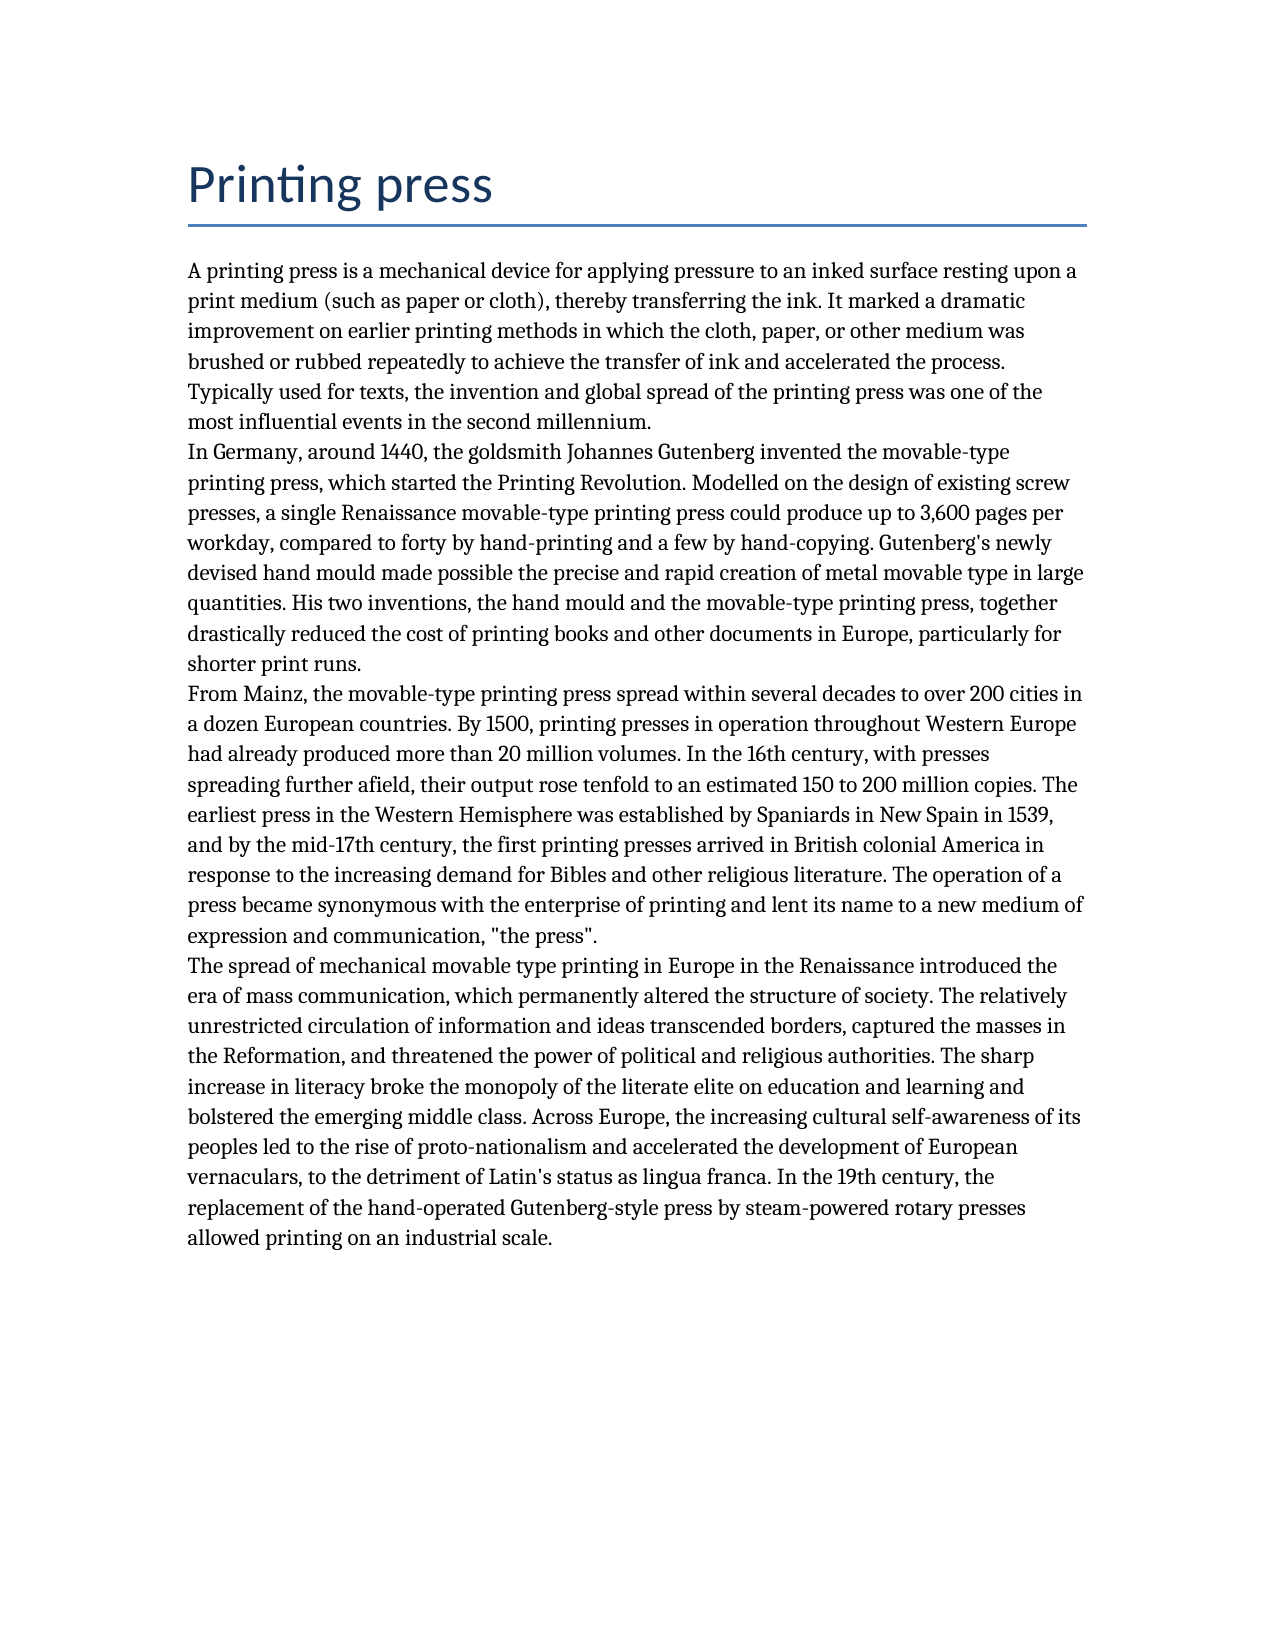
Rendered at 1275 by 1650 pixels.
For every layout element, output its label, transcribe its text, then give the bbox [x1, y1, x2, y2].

text A printing press is a mechanical device for applying pressure to an inked surface resting upon a print medium (such as paper or cloth), thereby transferring the ink. It marked a dramatic improvement on earlier printing methods in which the cloth, paper, or other medium was brushed or rubbed repeatedly to achieve the transfer of ink and accelerated the process. Typically used for texts, the invention and global spread of the printing press was one of the most influential events in the second millennium. In Germany, around 1440, the goldsmith Johannes Gutenberg invented the movable-type printing press, which started the Printing Revolution. Modelled on the design of existing screw presses, a single Renaissance movable-type printing press could produce up to 3,600 pages per workday, compared to forty by hand-printing and a few by hand-copying. Gutenberg's newly devised hand mould made possible the precise and rapid creation of metal movable type in large quantities. His two inventions, the hand mould and the movable-type printing press, together drastically reduced the cost of printing books and other documents in Europe, particularly for shorter print runs. From Mainz, the movable-type printing press spread within several decades to over 200 cities in a dozen European countries. By 1500, printing presses in operation throughout Western Europe had already produced more than 20 million volumes. In the 16th century, with presses spreading further afield, their output rose tenfold to an estimated 150 to 200 million copies. The earliest press in the Western Hemisphere was established by Spaniards in New Spain in 1539, and by the mid-17th century, the first printing presses arrived in British colonial America in response to the increasing demand for Bibles and other religious literature. The operation of a press became synonymous with the enterprise of printing and lent its name to a new medium of expression and communication, "the press". The spread of mechanical movable type printing in Europe in the Renaissance introduced the era of mass communication, which permanently altered the structure of society. The relatively unrestricted circulation of information and ideas transcended borders, captured the masses in the Reformation, and threatened the power of political and religious authorities. The sharp increase in literacy broke the monopoly of the literate elite on education and learning and bolstered the emerging middle class. Across Europe, the increasing cultural self-awareness of its peoples led to the rise of proto-nationalism and accelerated the development of European vernaculars, to the detriment of Latin's status as lingua franca. In the 19th century, the replacement of the hand-operated Gutenberg-style press by steam-powered rotary presses allowed printing on an industrial scale. [187, 258, 1087, 1251]
title Printing press [187, 150, 1087, 227]
